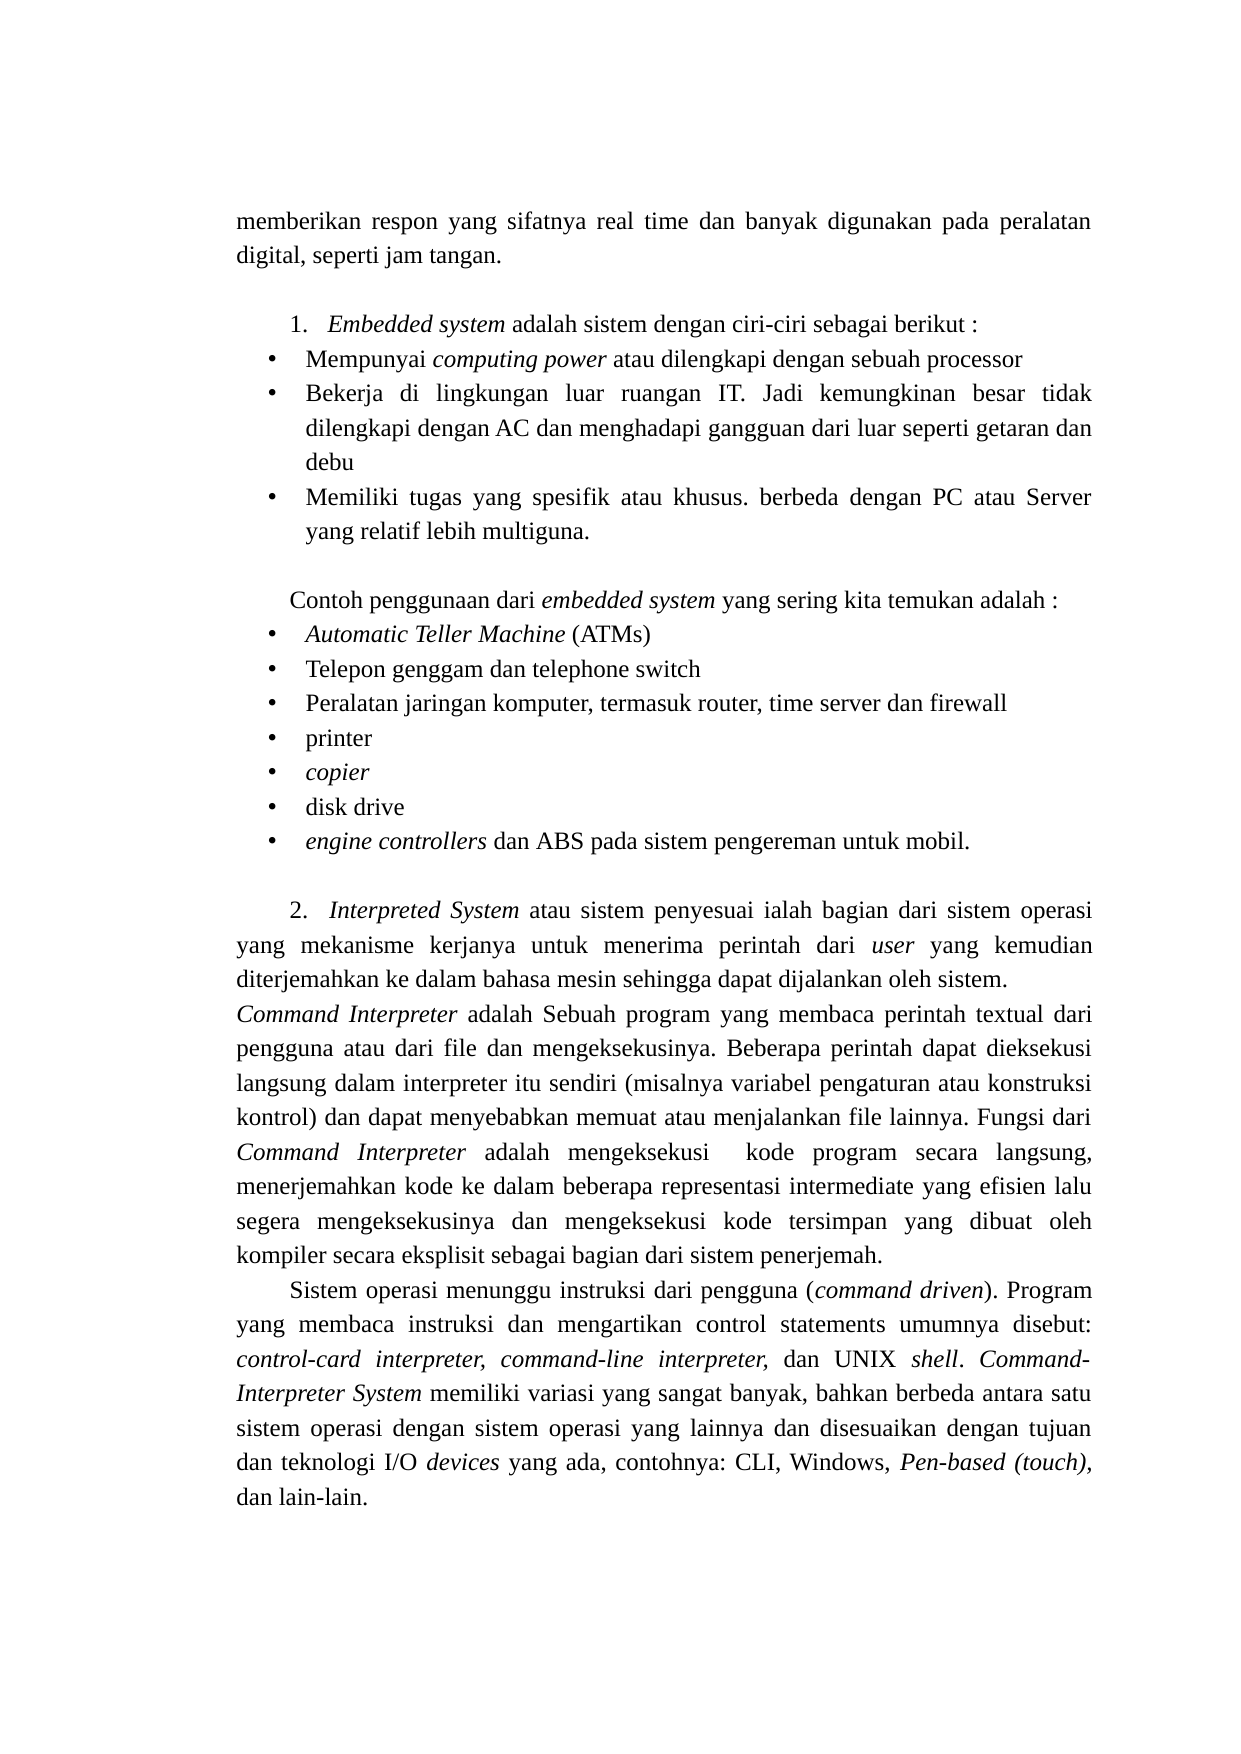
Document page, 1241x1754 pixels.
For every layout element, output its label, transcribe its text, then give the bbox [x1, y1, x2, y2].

list disk drive [268, 792, 1093, 821]
text Sistem operasi menunggu instruksi dari pengguna (command driven). Program yang membaca instruksi dan mengartikan control statements umumnya disebut: control-card interpreter, command-line interpreter, dan UNIX shell. Command-Interpreter System memiliki variasi yang sangat banyak, bahkan berbeda antara satu sistem operasi dengan sistem operasi yang lainnya dan disesuaikan dengan tujuan dan teknologi I/O devices yang ada, contohnya: CLI, Windows, Pen-based (touch), dan lain-lain. [236, 1275, 1093, 1510]
list engine controllers dan ABS pada sistem pengereman untuk mobil. [268, 826, 1093, 855]
list Automatic Teller Machine (ATMs) [268, 619, 1093, 648]
list Interpreted System atau sistem penyesuai ialah bagian dari sistem operasi yang mekanisme kerjanya untuk menerima perintah dari user yang kemudian diterjemahkan ke dalam bahasa mesin sehingga dapat dijalankan oleh sistem. [236, 895, 1093, 993]
list Bekerja di lingkungan luar ruangan IT. Jadi kemungkinan besar tidak dilengkapi dengan AC dan menghadapi gangguan dari luar seperti getaran dan debu [268, 378, 1093, 476]
list Memiliki tugas yang spesifik atau khusus. berbeda dengan PC atau Server yang relatif lebih multiguna. [268, 482, 1093, 545]
text Contoh penggunaan dari embedded system yang sering kita temukan adalah : [230, 585, 1093, 614]
list Telepon genggam dan telephone switch [268, 654, 1093, 683]
list memberikan respon yang sifatnya real time dan banyak digunakan pada peralatan digital, seperti jam tangan. [236, 206, 1093, 269]
list printer [268, 723, 1093, 752]
list Peralatan jaringan komputer, termasuk router, time server dan firewall [268, 688, 1093, 717]
list copier [268, 757, 1093, 786]
list Mempunyai computing power atau dilengkapi dengan sebuah processor [268, 344, 1093, 372]
text 1. Embedded system adalah sistem dengan ciri-ciri sebagai berikut : [230, 309, 1093, 338]
list Command Interpreter adalah Sebuah program yang membaca perintah textual dari pengguna atau dari file dan mengeksekusinya. Beberapa perintah dapat dieksekusi langsung dalam interpreter itu sendiri (misalnya variabel pengaturan atau konstruksi kontrol) dan dapat menyebabkan memuat atau menjalankan file lainnya. Fungsi dari Command Interpreter adalah mengeksekusi kode program secara langsung, menerjemahkan kode ke dalam beberapa representasi intermediate yang efisien lalu segera mengeksekusinya dan mengeksekusi kode tersimpan yang dibuat oleh kompiler secara eksplisit sebagai bagian dari sistem penerjemah. [236, 999, 1093, 1269]
